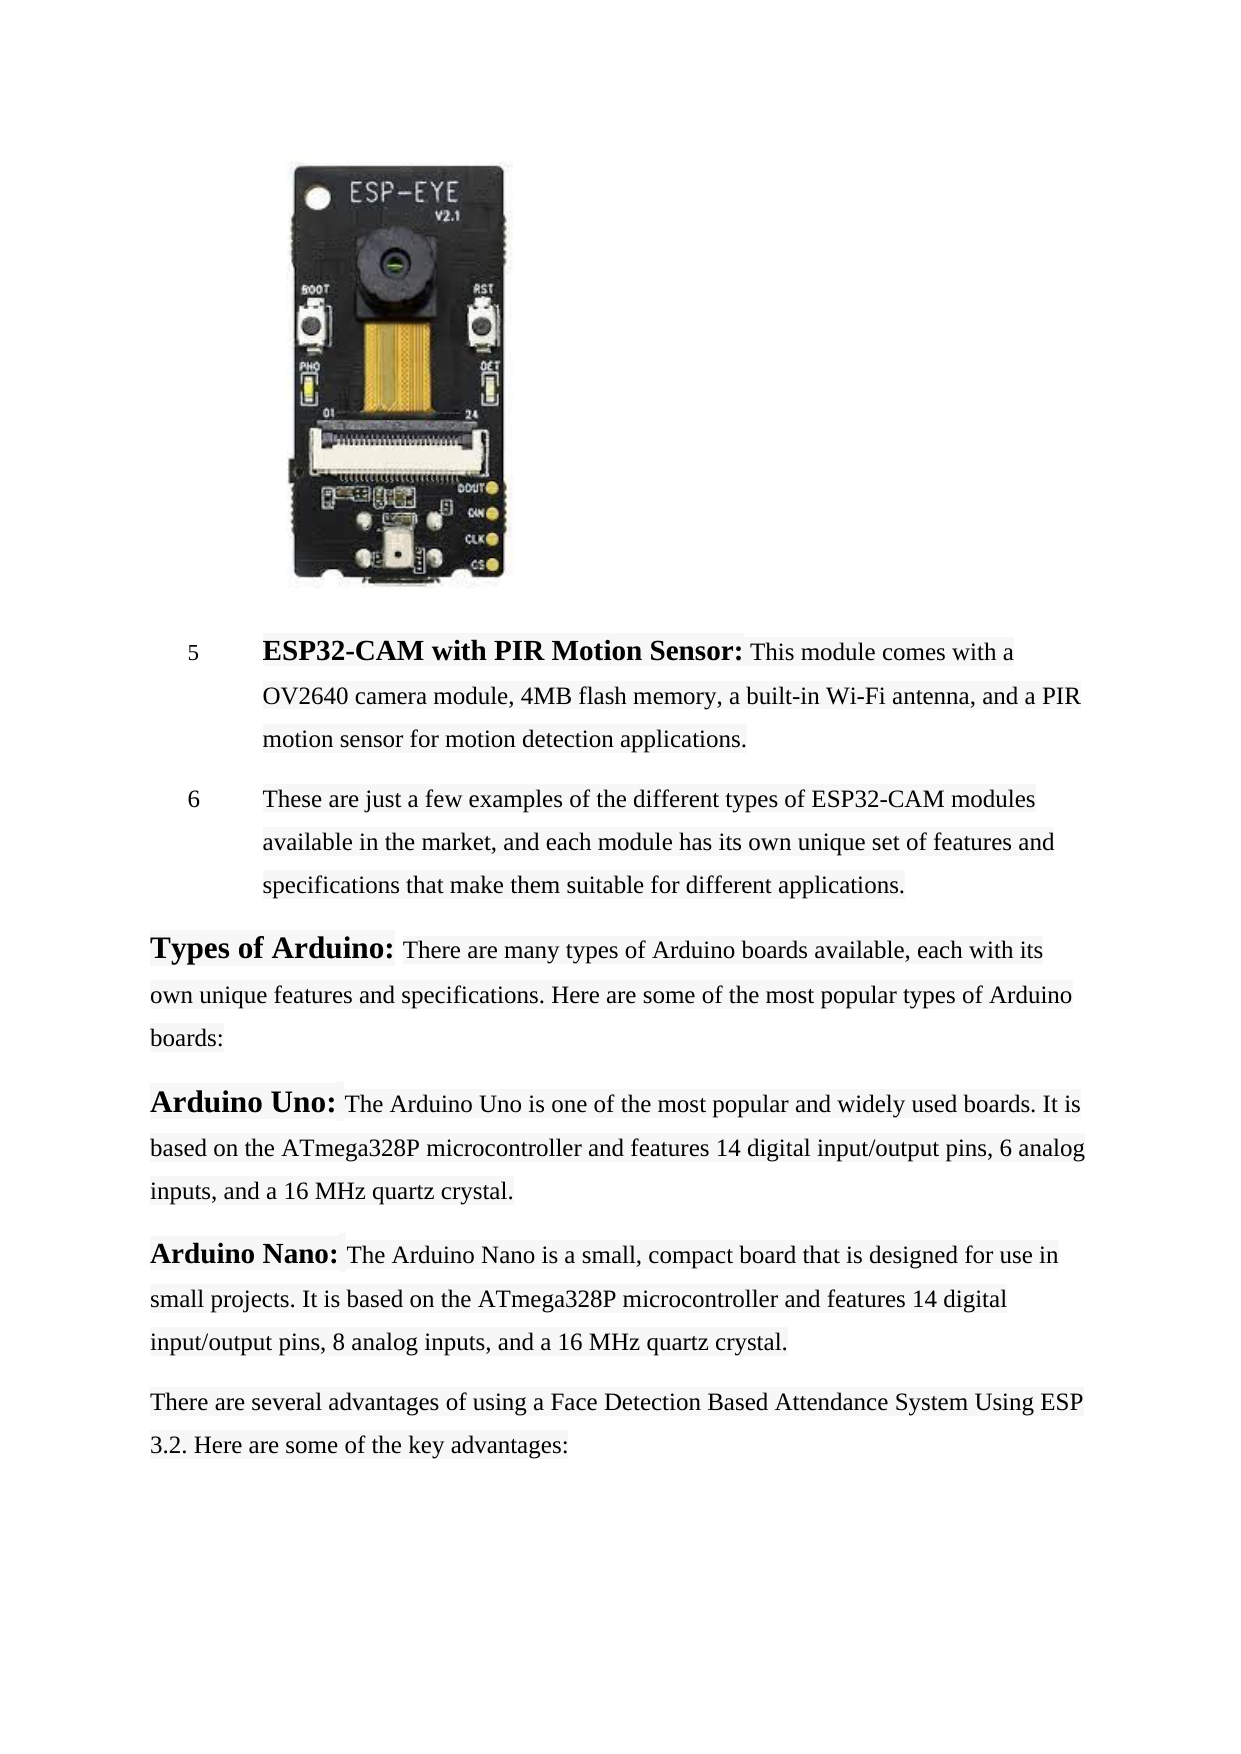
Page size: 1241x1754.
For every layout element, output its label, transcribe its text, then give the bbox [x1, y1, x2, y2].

text There are several advantages of using a Face Detection Based Attendance System Using ESP 3.2. Here are some of the key advantages: [150, 1387, 1090, 1459]
picture [262, 150, 535, 604]
list These are just a few examples of the different types of ESP32-CAM modules available in the market, and each module has its own unique set of features and specifications that make them suitable for different applications. [187, 784, 1090, 899]
text Arduino Uno: The Arduino Uno is one of the most popular and widely used boards. It is based on the ATmega328P microcontroller and features 14 digital input/output pins, 6 analog inputs, and a 16 MHz quartz crystal. [150, 1083, 1090, 1205]
text Types of Arduino: There are many types of Arduino boards available, each with its own unique features and specifications. Here are some of the most popular types of Arduino boards: [150, 930, 1090, 1052]
text Arduino Nano: The Arduino Nano is a small, compact board that is designed for use in small projects. It is based on the ATmega328P microcontroller and features 14 digital input/output pins, 8 analog inputs, and a 16 MHz quartz crystal. [150, 1236, 1090, 1356]
list ESP32-CAM with PIR Motion Sensor: This module comes with a OV2640 camera module, 4MB flash memory, a built-in Wi-Fi antenna, and a PIR motion sensor for motion detection applications. [187, 633, 1090, 753]
